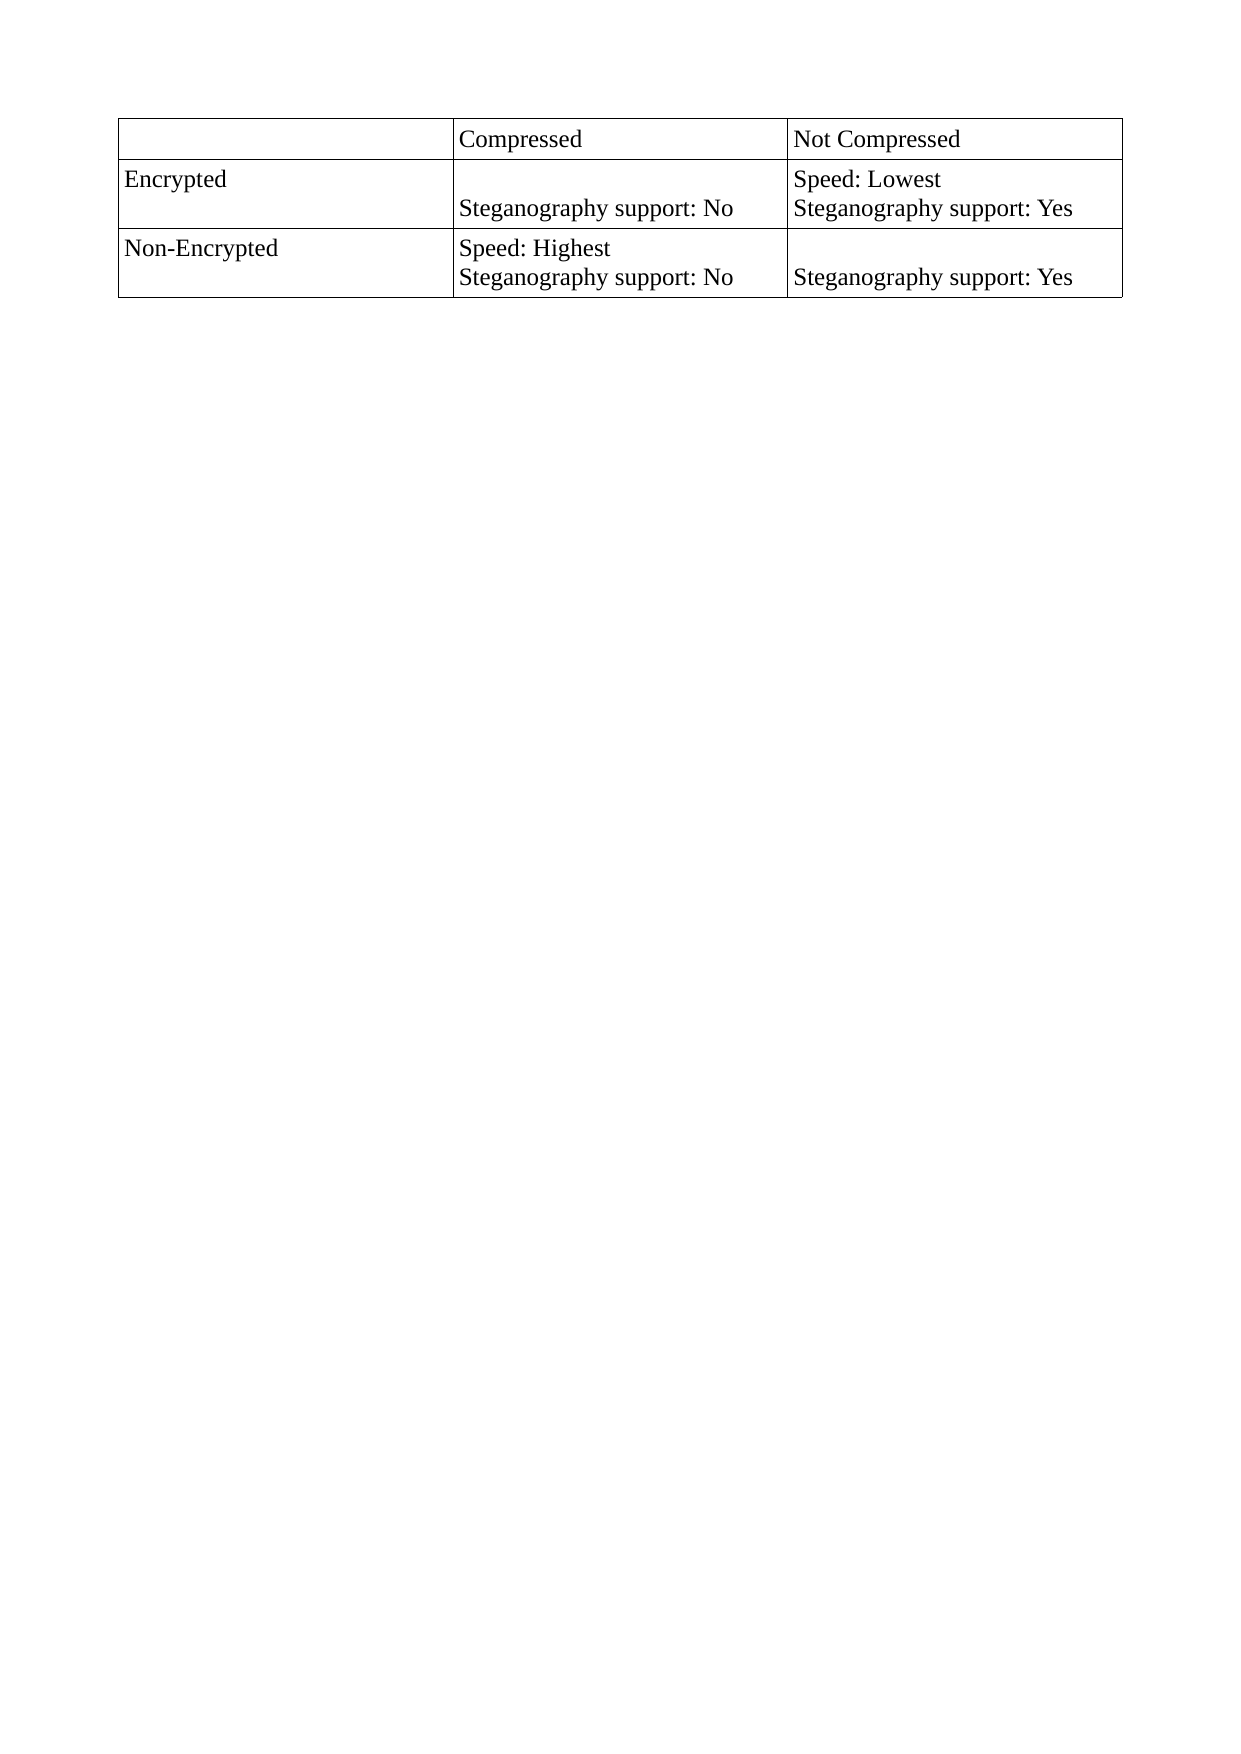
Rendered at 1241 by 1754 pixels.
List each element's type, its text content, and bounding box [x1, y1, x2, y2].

table_header [119, 119, 453, 158]
table_cell Encrypted [119, 160, 453, 227]
table_header Compressed [454, 119, 787, 158]
table_cell Steganography support: No [454, 160, 787, 227]
table_header Not Compressed [788, 119, 1122, 158]
table_cell Non-Encrypted [119, 229, 453, 297]
table_cell Steganography support: Yes [788, 229, 1122, 297]
table_cell Speed: Lowest Steganography support: Yes [788, 160, 1122, 227]
table_cell Speed: Highest Steganography support: No [454, 229, 787, 297]
